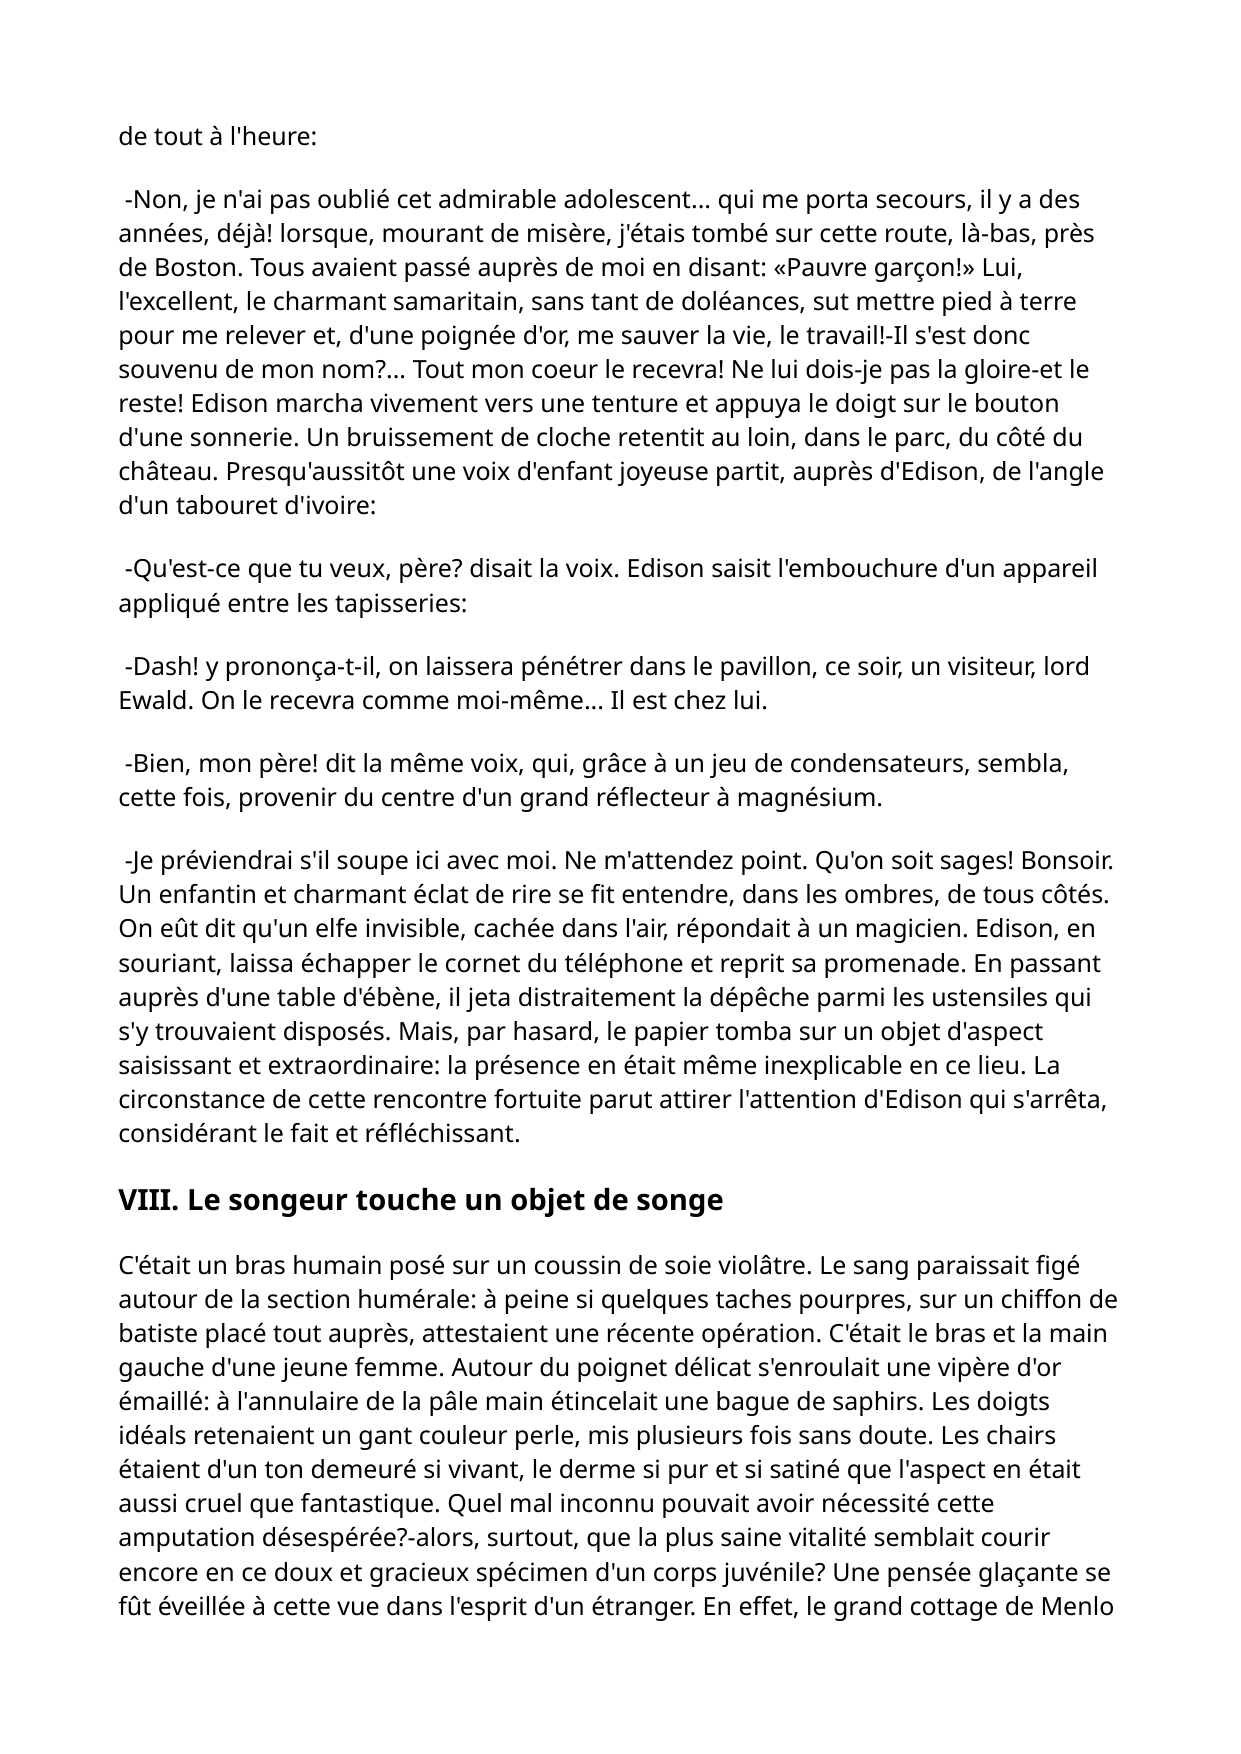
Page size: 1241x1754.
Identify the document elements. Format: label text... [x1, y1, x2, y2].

text -Dash! y prononça-t-il, on laissera pénétrer dans le pavillon, ce soir, un visiteur, lord Ewald. On le recevra comme moi-même... Il est chez lui. [118, 648, 1122, 717]
text -Qu'est-ce que tu veux, père? disait la voix. Edison saisit l'embouchure d'un appareil appliqué entre les tapisseries: [118, 551, 1122, 619]
text VIII. Le songeur touche un objet de songe [118, 1179, 1122, 1218]
text -Bien, mon père! dit la même voix, qui, grâce à un jeu de condensateurs, sembla, cette fois, provenir du centre d'un grand réflecteur à magnésium. [118, 746, 1122, 814]
text -Non, je n'ai pas oublié cet admirable adolescent... qui me porta secours, il y a des années, déjà! lorsque, mourant de misère, j'étais tombé sur cette route, là-bas, près de Boston. Tous avaient passé auprès de moi en disant: «Pauvre garçon!» Lui, l'excellent, le charmant samaritain, sans tant de doléances, sut mettre pied à terre pour me relever et, d'une poignée d'or, me sauver la vie, le travail!-Il s'est donc souvenu de mon nom?... Tout mon coeur le recevra! Ne lui dois-je pas la gloire-et le reste! Edison marcha vivement vers une tenture et appuya le doigt sur le bouton d'une sonnerie. Un bruissement de cloche retentit au loin, dans le parc, du côté du château. Presqu'aussitôt une voix d'enfant joyeuse partit, auprès d'Edison, de l'angle d'un tabouret d'ivoire: [118, 181, 1122, 522]
text -Je préviendrai s'il soupe ici avec moi. Ne m'attendez point. Qu'on soit sages! Bonsoir. Un enfantin et charmant éclat de rire se fit entendre, dans les ombres, de tous côtés. On eût dit qu'un elfe invisible, cachée dans l'air, répondait à un magicien. Edison, en souriant, laissa échapper le cornet du téléphone et reprit sa promenade. En passant auprès d'une table d'ébène, il jeta distraitement la dépêche parmi les ustensiles qui s'y trouvaient disposés. Mais, par hasard, le papier tomba sur un objet d'aspect saisissant et extraordinaire: la présence en était même inexplicable en ce lieu. La circonstance de cette rencontre fortuite parut attirer l'attention d'Edison qui s'arrêta, considérant le fait et réfléchissant. [118, 843, 1122, 1149]
text C'était un bras humain posé sur un coussin de soie violâtre. Le sang paraissait figé autour de la section humérale: à peine si quelques taches pourpres, sur un chiffon de batiste placé tout auprès, attestaient une récente opération. C'était le bras et la main gauche d'une jeune femme. Autour du poignet délicat s'enroulait une vipère d'or émaillé: à l'annulaire de la pâle main étincelait une bague de saphirs. Les doigts idéals retenaient un gant couleur perle, mis plusieurs fois sans doute. Les chairs étaient d'un ton demeuré si vivant, le derme si pur et si satiné que l'aspect en était aussi cruel que fantastique. Quel mal inconnu pouvait avoir nécessité cette amputation désespérée?-alors, surtout, que la plus saine vitalité semblait courir encore en ce doux et gracieux spécimen d'un corps juvénile? Une pensée glaçante se fût éveillée à cette vue dans l'esprit d'un étranger. En effet, le grand cottage de Menlo [118, 1248, 1122, 1622]
text de tout à l'heure: [118, 118, 1122, 152]
